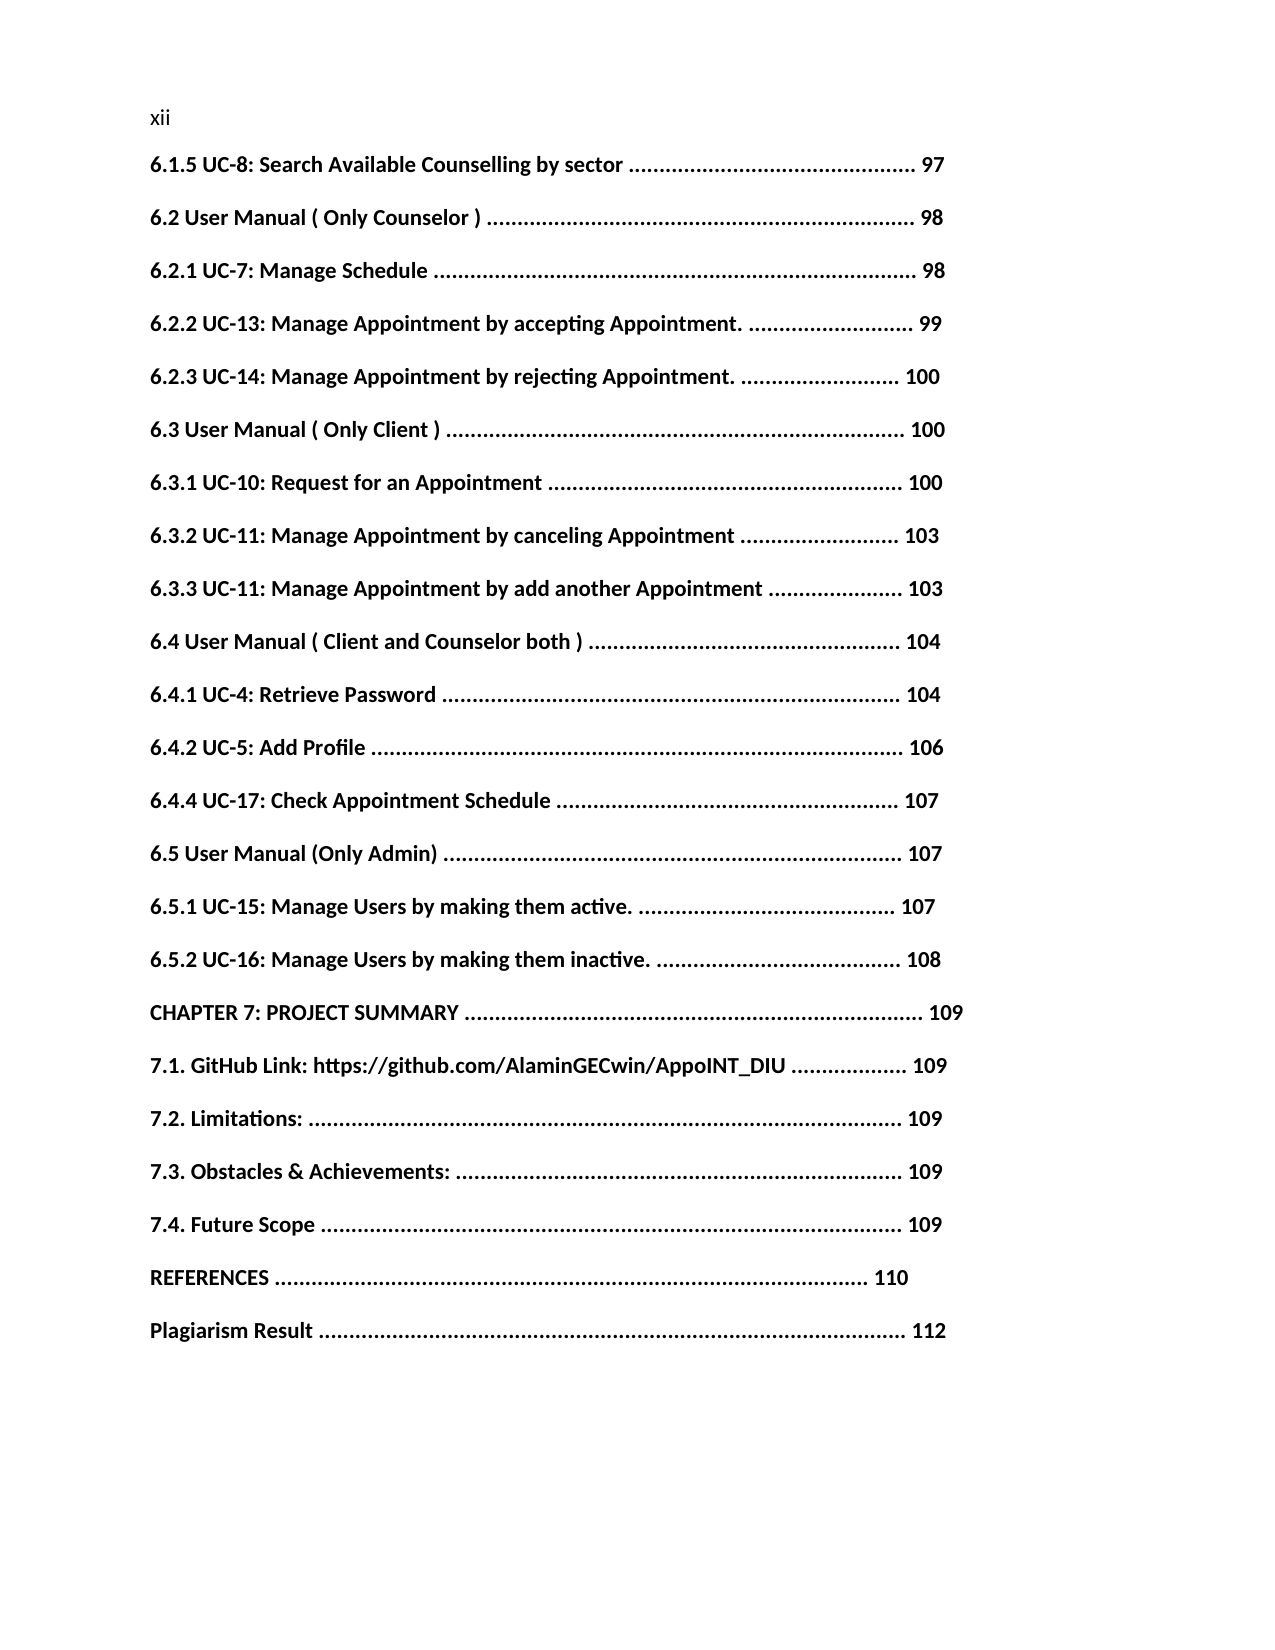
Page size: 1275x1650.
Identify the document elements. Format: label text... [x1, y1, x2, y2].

text 6.4.1 UC-4: Retrieve Password ........................................................................... 104 [150, 680, 1125, 708]
text 6.1.5 UC-8: Search Available Counselling by sector ............................................... 97 [150, 150, 1125, 178]
text 6.4.4 UC-17: Check Appointment Schedule ........................................................ 107 [150, 786, 1125, 814]
text 6.3.1 UC-10: Request for an Appointment .......................................................... 100 [150, 468, 1125, 496]
text 6.2.1 UC-7: Manage Schedule ............................................................................... 98 [150, 256, 1125, 284]
text 6.3 User Manual ( Only Client ) ........................................................................... 100 [150, 415, 1125, 443]
text 6.4.2 UC-5: Add Profile ....................................................................................... 106 [150, 733, 1125, 761]
text 6.3.3 UC-11: Manage Appointment by add another Appointment ...................... 103 [150, 574, 1125, 602]
text 6.2 User Manual ( Only Counselor ) ...................................................................... 98 [150, 203, 1125, 231]
text 6.4 User Manual ( Client and Counselor both ) ................................................... 104 [150, 627, 1125, 655]
text 7.3. Obstacles & Achievements: ......................................................................... 109 [150, 1157, 1125, 1185]
text 6.5.1 UC-15: Manage Users by making them active. .......................................... 107 [150, 892, 1125, 920]
text Plagiarism Result ................................................................................................ 112 [150, 1316, 1125, 1344]
text 6.2.2 UC-13: Manage Appointment by accepting Appointment. ........................... 99 [150, 309, 1125, 337]
text 6.3.2 UC-11: Manage Appointment by canceling Appointment .......................... 103 [150, 521, 1125, 549]
text 7.2. Limitations: ................................................................................................. 109 [150, 1104, 1125, 1132]
text 6.5 User Manual (Only Admin) ........................................................................... 107 [150, 839, 1125, 867]
text CHAPTER 7: PROJECT SUMMARY ........................................................................... 109 [150, 998, 1125, 1026]
text REFERENCES ................................................................................................. 110 [150, 1263, 1125, 1291]
text 6.2.3 UC-14: Manage Appointment by rejecting Appointment. .......................... 100 [150, 362, 1125, 390]
text 7.1. GitHub Link: https://github.com/AlaminGECwin/AppoINT_DIU ................... 109 [150, 1051, 1125, 1079]
text 7.4. Future Scope ............................................................................................... 109 [150, 1210, 1125, 1238]
text 6.5.2 UC-16: Manage Users by making them inactive. ........................................ 108 [150, 945, 1125, 973]
